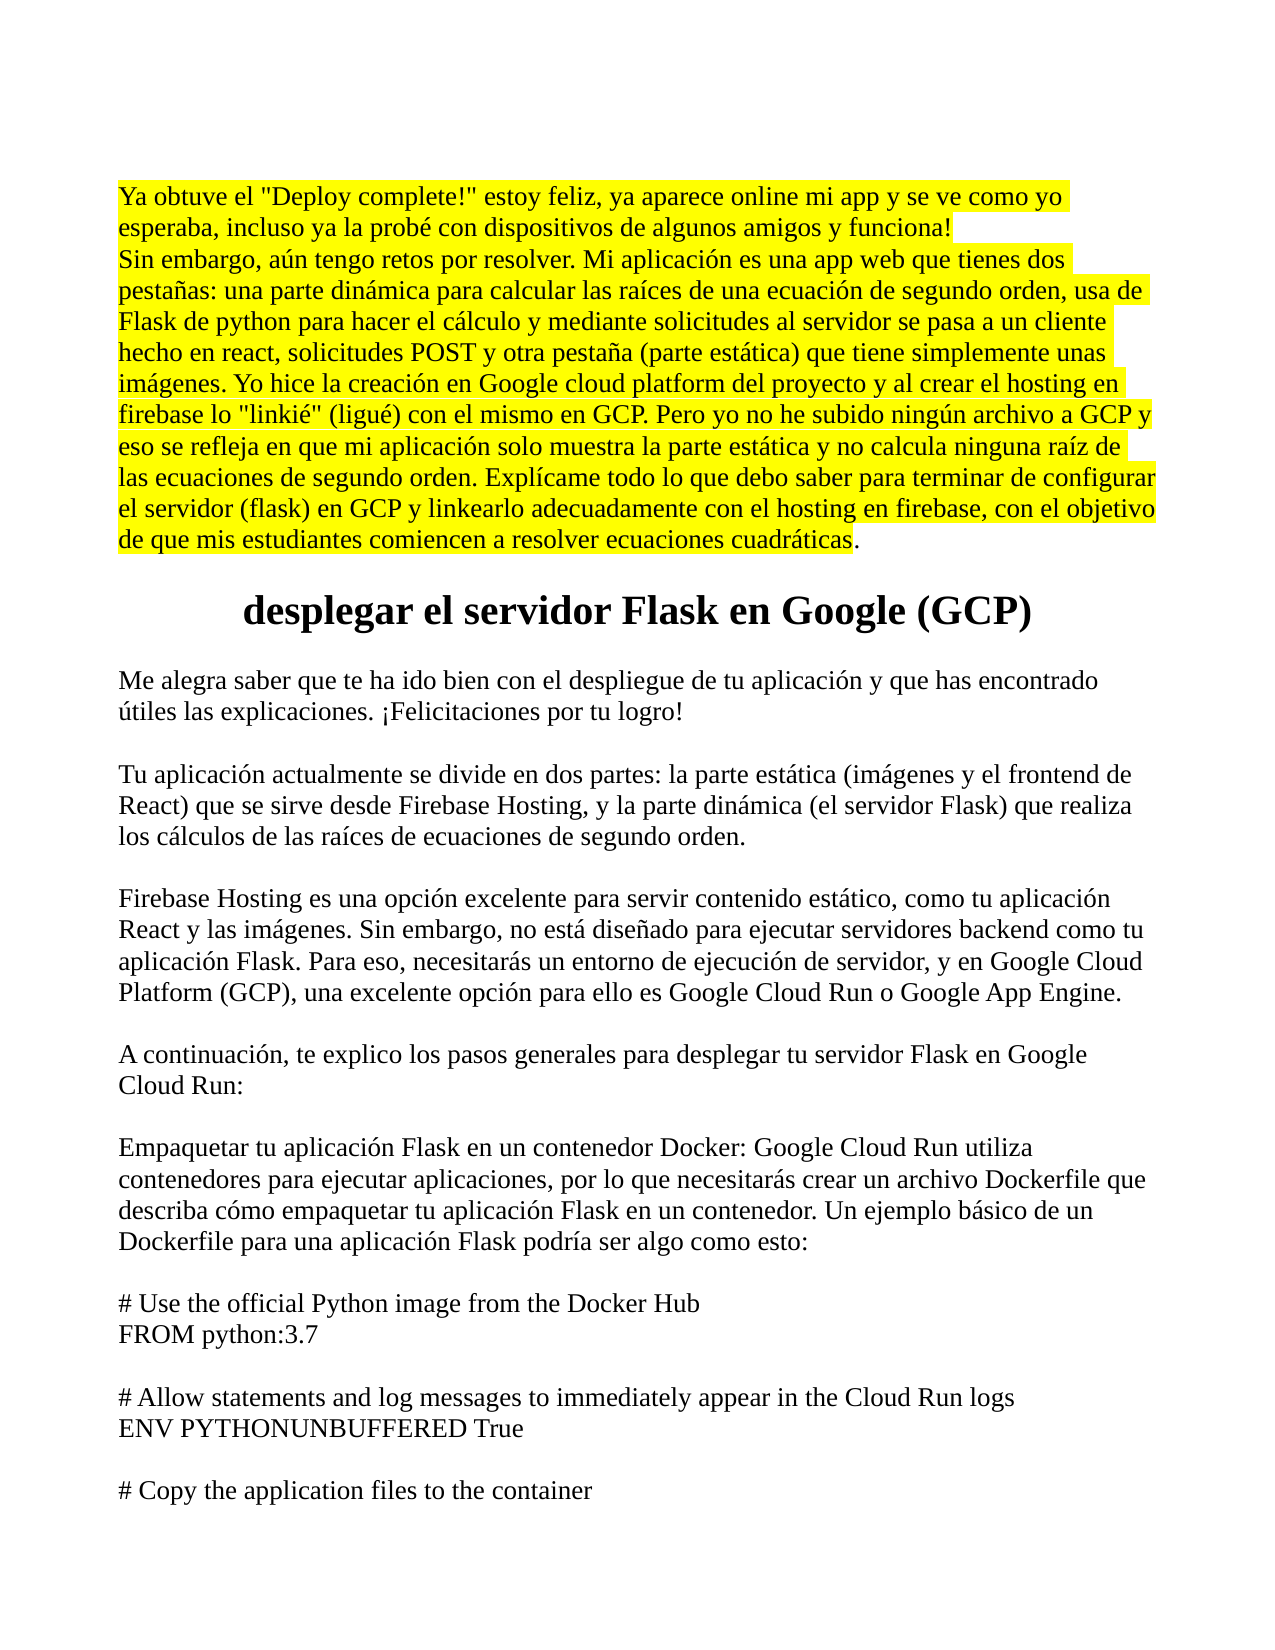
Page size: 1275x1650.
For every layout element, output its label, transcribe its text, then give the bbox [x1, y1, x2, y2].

text Ya obtuve el "Deploy complete!" estoy feliz, ya aparece online mi app y se ve como yo esperaba, incluso ya la probé con dispositivos de algunos amigos y funciona! [118, 180, 1157, 243]
text # Copy the application files to the container [118, 1474, 1157, 1505]
text ENV PYTHONUNBUFFERED True [118, 1412, 1157, 1443]
text Sin embargo, aún tengo retos por resolver. Mi aplicación es una app web que tienes dos pestañas: una parte dinámica para calcular las raíces de una ecuación de segundo orden, usa de Flask de python para hacer el cálculo y mediante solicitudes al servidor se pasa a un cliente hecho en react, solicitudes POST y otra pestaña (parte estática) que tiene simplemente unas imágenes. Yo hice la creación en Google cloud platform del proyecto y al crear el hosting en firebase lo "linkié" (ligué) con el mismo en GCP. Pero yo no he subido ningún archivo a GCP y eso se refleja en que mi aplicación solo muestra la parte estática y no calcula ninguna raíz de las ecuaciones de segundo orden. Explícame todo lo que debo saber para terminar de configurar el servidor (flask) en GCP y linkearlo adecuadamente con el hosting en firebase, con el objetivo de que mis estudiantes comiencen a resolver ecuaciones cuadráticas. [118, 243, 1157, 554]
text desplegar el servidor Flask en Google (GCP) [118, 585, 1157, 633]
text A continuación, te explico los pasos generales para desplegar tu servidor Flask en Google Cloud Run: [118, 1038, 1157, 1100]
text FROM python:3.7 [118, 1318, 1157, 1349]
text Empaquetar tu aplicación Flask en un contenedor Docker: Google Cloud Run utiliza contenedores para ejecutar aplicaciones, por lo que necesitarás crear un archivo Dockerfile que describa cómo empaquetar tu aplicación Flask en un contenedor. Un ejemplo básico de un Dockerfile para una aplicación Flask podría ser algo como esto: [118, 1132, 1157, 1256]
text # Use the official Python image from the Docker Hub [118, 1287, 1157, 1318]
text Firebase Hosting es una opción excelente para servir contenido estático, como tu aplicación React y las imágenes. Sin embargo, no está diseñado para ejecutar servidores backend como tu aplicación Flask. Para eso, necesitarás un entorno de ejecución de servidor, y en Google Cloud Platform (GCP), una excelente opción para ello es Google Cloud Run o Google App Engine. [118, 882, 1157, 1007]
text Tu aplicación actualmente se divide en dos partes: la parte estática (imágenes y el frontend de React) que se sirve desde Firebase Hosting, y la parte dinámica (el servidor Flask) que realiza los cálculos de las raíces de ecuaciones de segundo orden. [118, 758, 1157, 851]
text Me alegra saber que te ha ido bien con el despliegue de tu aplicación y que has encontrado útiles las explicaciones. ¡Felicitaciones por tu logro! [118, 664, 1157, 727]
text # Allow statements and log messages to immediately appear in the Cloud Run logs [118, 1381, 1157, 1412]
